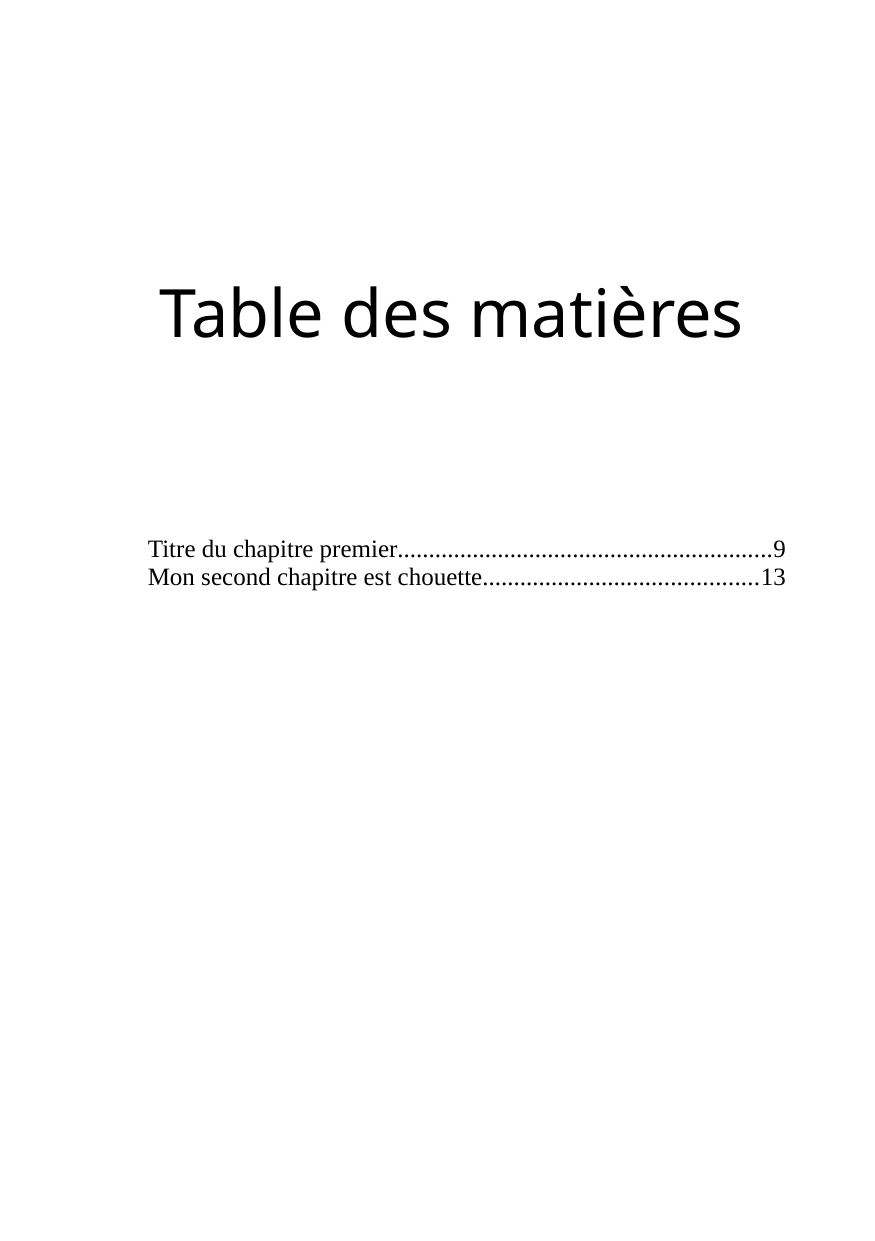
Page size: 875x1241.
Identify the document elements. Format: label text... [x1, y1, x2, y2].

text Table des matières [148, 266, 756, 357]
text Mon second chapitre est chouette 13 [148, 562, 786, 591]
text Titre du chapitre premier 9 [148, 534, 786, 562]
